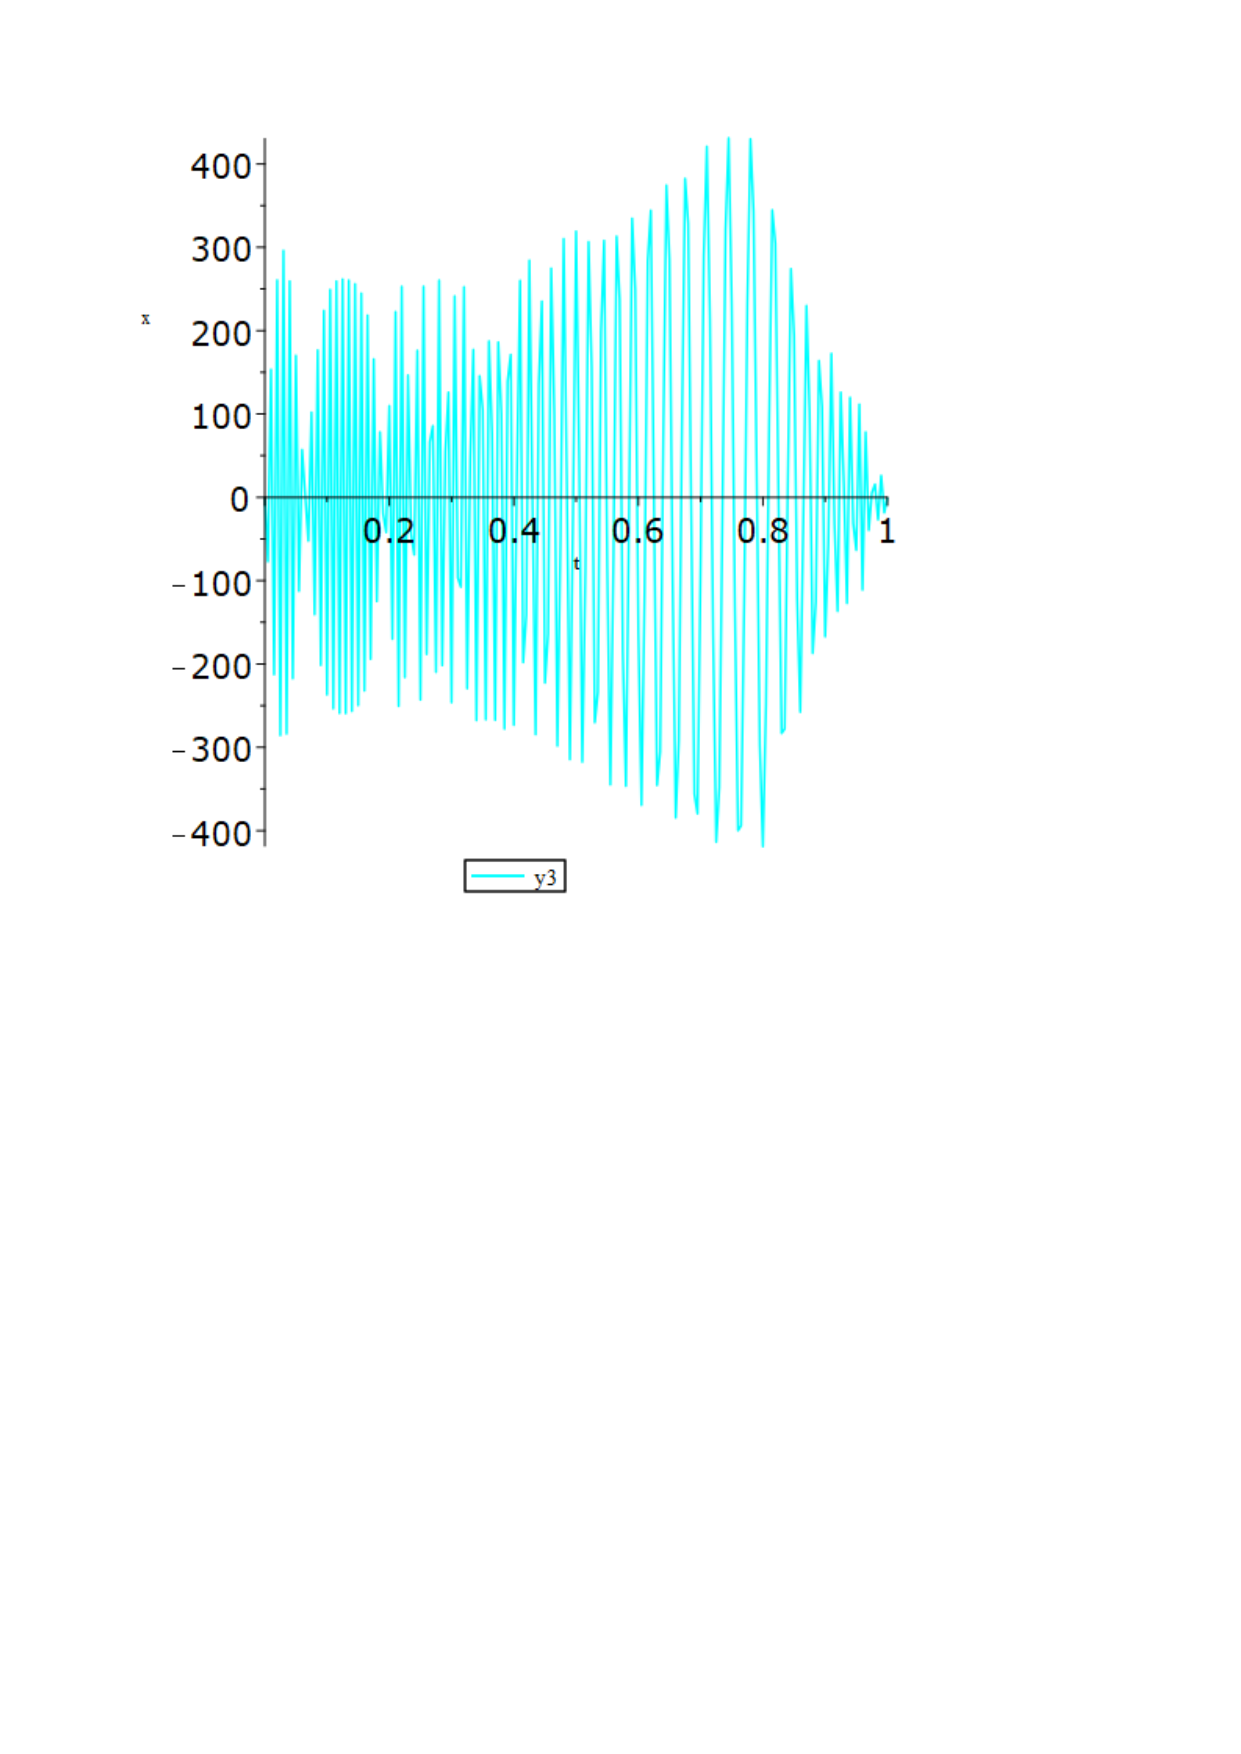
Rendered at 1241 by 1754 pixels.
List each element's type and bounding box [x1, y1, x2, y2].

picture [118, 118, 990, 898]
